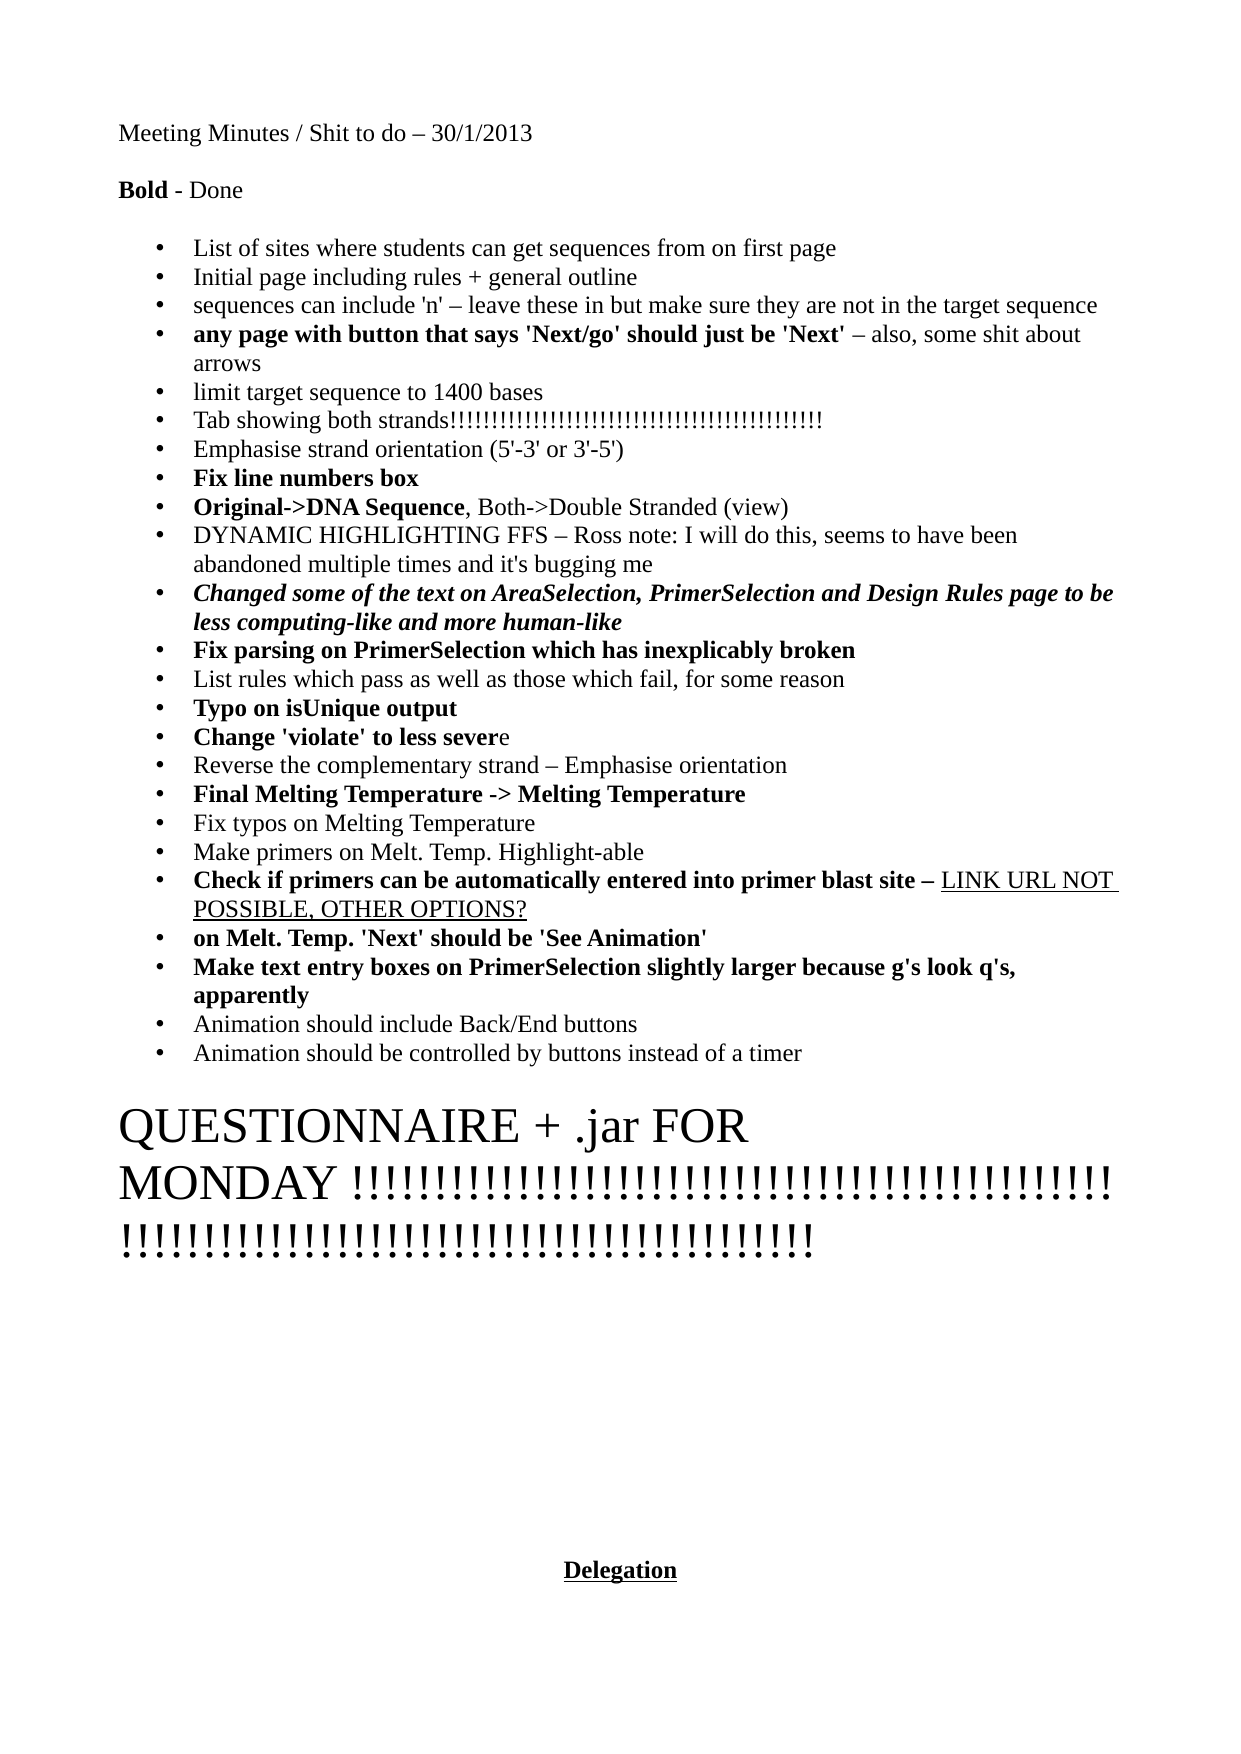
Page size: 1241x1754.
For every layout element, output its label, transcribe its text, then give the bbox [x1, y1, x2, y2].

list Fix line numbers box [156, 463, 1122, 492]
list Emphasise strand orientation (5'-3' or 3'-5') [156, 434, 1122, 463]
list List rules which pass as well as those which fail, for some reason [156, 664, 1122, 693]
list sequences can include 'n' – leave these in but make sure they are not in the target sequence [156, 291, 1122, 319]
list Animation should include Back/End buttons [156, 1009, 1122, 1038]
list any page with button that says 'Next/go' should just be 'Next' – also, some shit about arrows [156, 319, 1122, 377]
list Initial page including rules + general outline [156, 262, 1122, 291]
list Fix typos on Melting Temperature [156, 808, 1122, 837]
list DYNAMIC HIGHLIGHTING FFS – Ross note: I will do this, seems to have been abandoned multiple times and it's bugging me [156, 521, 1122, 578]
list Animation should be controlled by buttons instead of a timer [156, 1038, 1122, 1067]
list Check if primers can be automatically entered into primer blast site – LINK URL NOT POSSIBLE, OTHER OPTIONS? [156, 866, 1122, 923]
list Changed some of the text on AreaSelection, PrimerSelection and Design Rules page to be less computing-like and more human-like [156, 578, 1122, 636]
list on Melt. Temp. 'Next' should be 'See Animation' [156, 923, 1122, 952]
list List of sites where students can get sequences from on first page [156, 233, 1122, 262]
list Typo on isUnique output [156, 693, 1122, 722]
text Delegation [118, 1556, 1122, 1584]
text QUESTIONNAIRE + .jar FOR MONDAY !!!!!!!!!!!!!!!!!!!!!!!!!!!!!!!!!!!!!!!!!!!!!!!!!!!!!!!!!!!!!!!!!!!!!!!!!!!!!!!!!!!!!!!! [118, 1096, 1122, 1268]
list Tab showing both strands!!!!!!!!!!!!!!!!!!!!!!!!!!!!!!!!!!!!!!!!!!!!! [156, 406, 1122, 434]
list Final Melting Temperature -> Melting Temperature [156, 779, 1122, 808]
list Fix parsing on PrimerSelection which has inexplicably broken [156, 636, 1122, 664]
list limit target sequence to 1400 bases [156, 377, 1122, 406]
text Bold - Done [118, 176, 1122, 204]
list Original->DNA Sequence, Both->Double Stranded (view) [156, 492, 1122, 521]
list Change 'violate' to less severe [156, 722, 1122, 751]
list Make primers on Melt. Temp. Highlight-able [156, 837, 1122, 866]
text Meeting Minutes / Shit to do – 30/1/2013 [118, 118, 1122, 147]
list Reverse the complementary strand – Emphasise orientation [156, 751, 1122, 779]
list Make text entry boxes on PrimerSelection slightly larger because g's look q's, apparently [156, 952, 1122, 1009]
